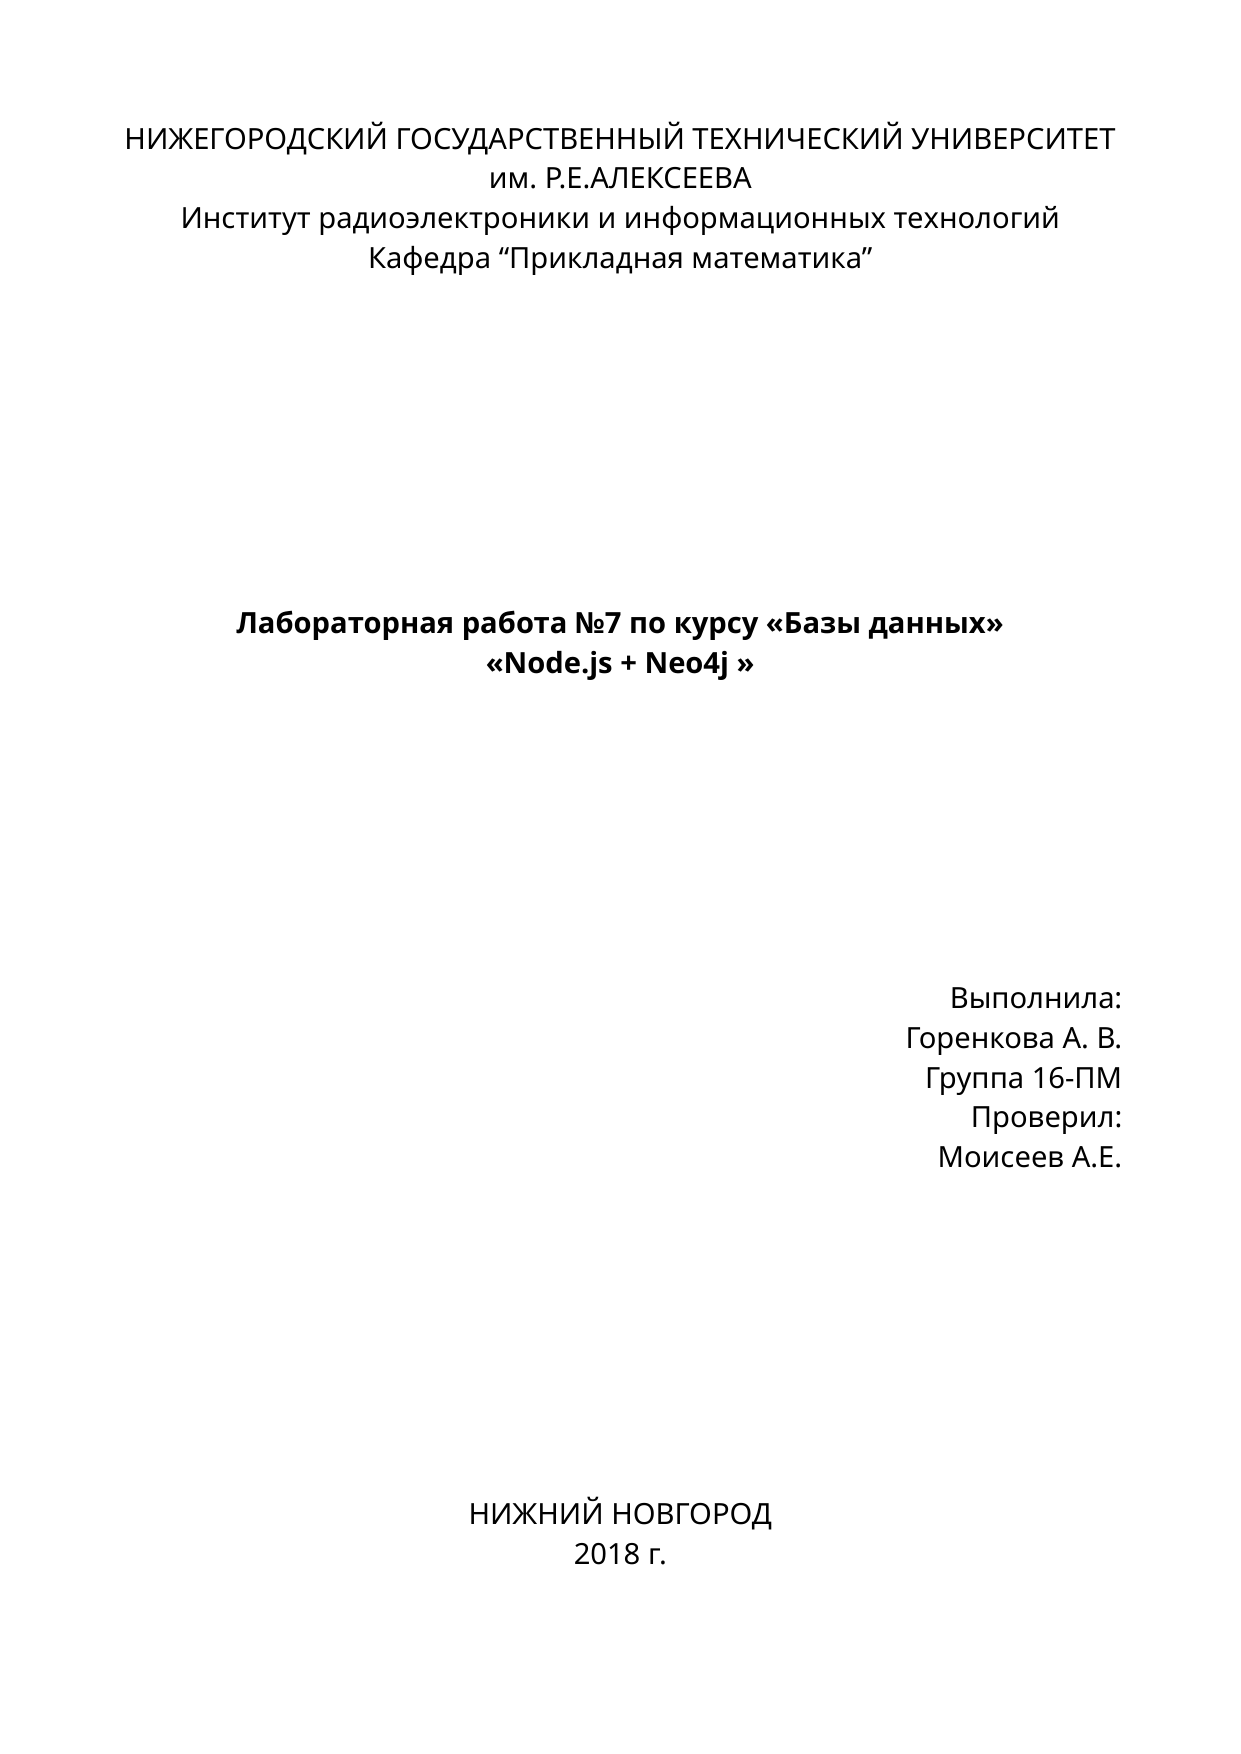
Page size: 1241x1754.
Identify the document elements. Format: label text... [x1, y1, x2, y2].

text Горенкова А. В. [118, 1017, 1122, 1057]
text НИЖНИЙ НОВГОРОД [118, 1494, 1122, 1533]
text Группа 16-ПМ [118, 1057, 1122, 1097]
text Проверил: [118, 1097, 1122, 1136]
text НИЖЕГОРОДСКИЙ ГОСУДАРСТВЕННЫЙ ТЕХНИЧЕСКИЙ УНИВЕРСИТЕТ им. Р.Е.АЛЕКСЕЕВА [118, 118, 1122, 197]
text Моисеев А.Е. [118, 1136, 1122, 1176]
text Лабораторная работа №7 по курсу «Базы данных» [118, 603, 1122, 642]
text «Node.js + Neo4j » [118, 642, 1122, 682]
text 2018 г. [118, 1533, 1122, 1573]
text Кафедра “Прикладная математика” [118, 237, 1122, 277]
text Институт радиоэлектроники и информационных технологий [118, 197, 1122, 237]
text Выполнила: [118, 978, 1122, 1017]
